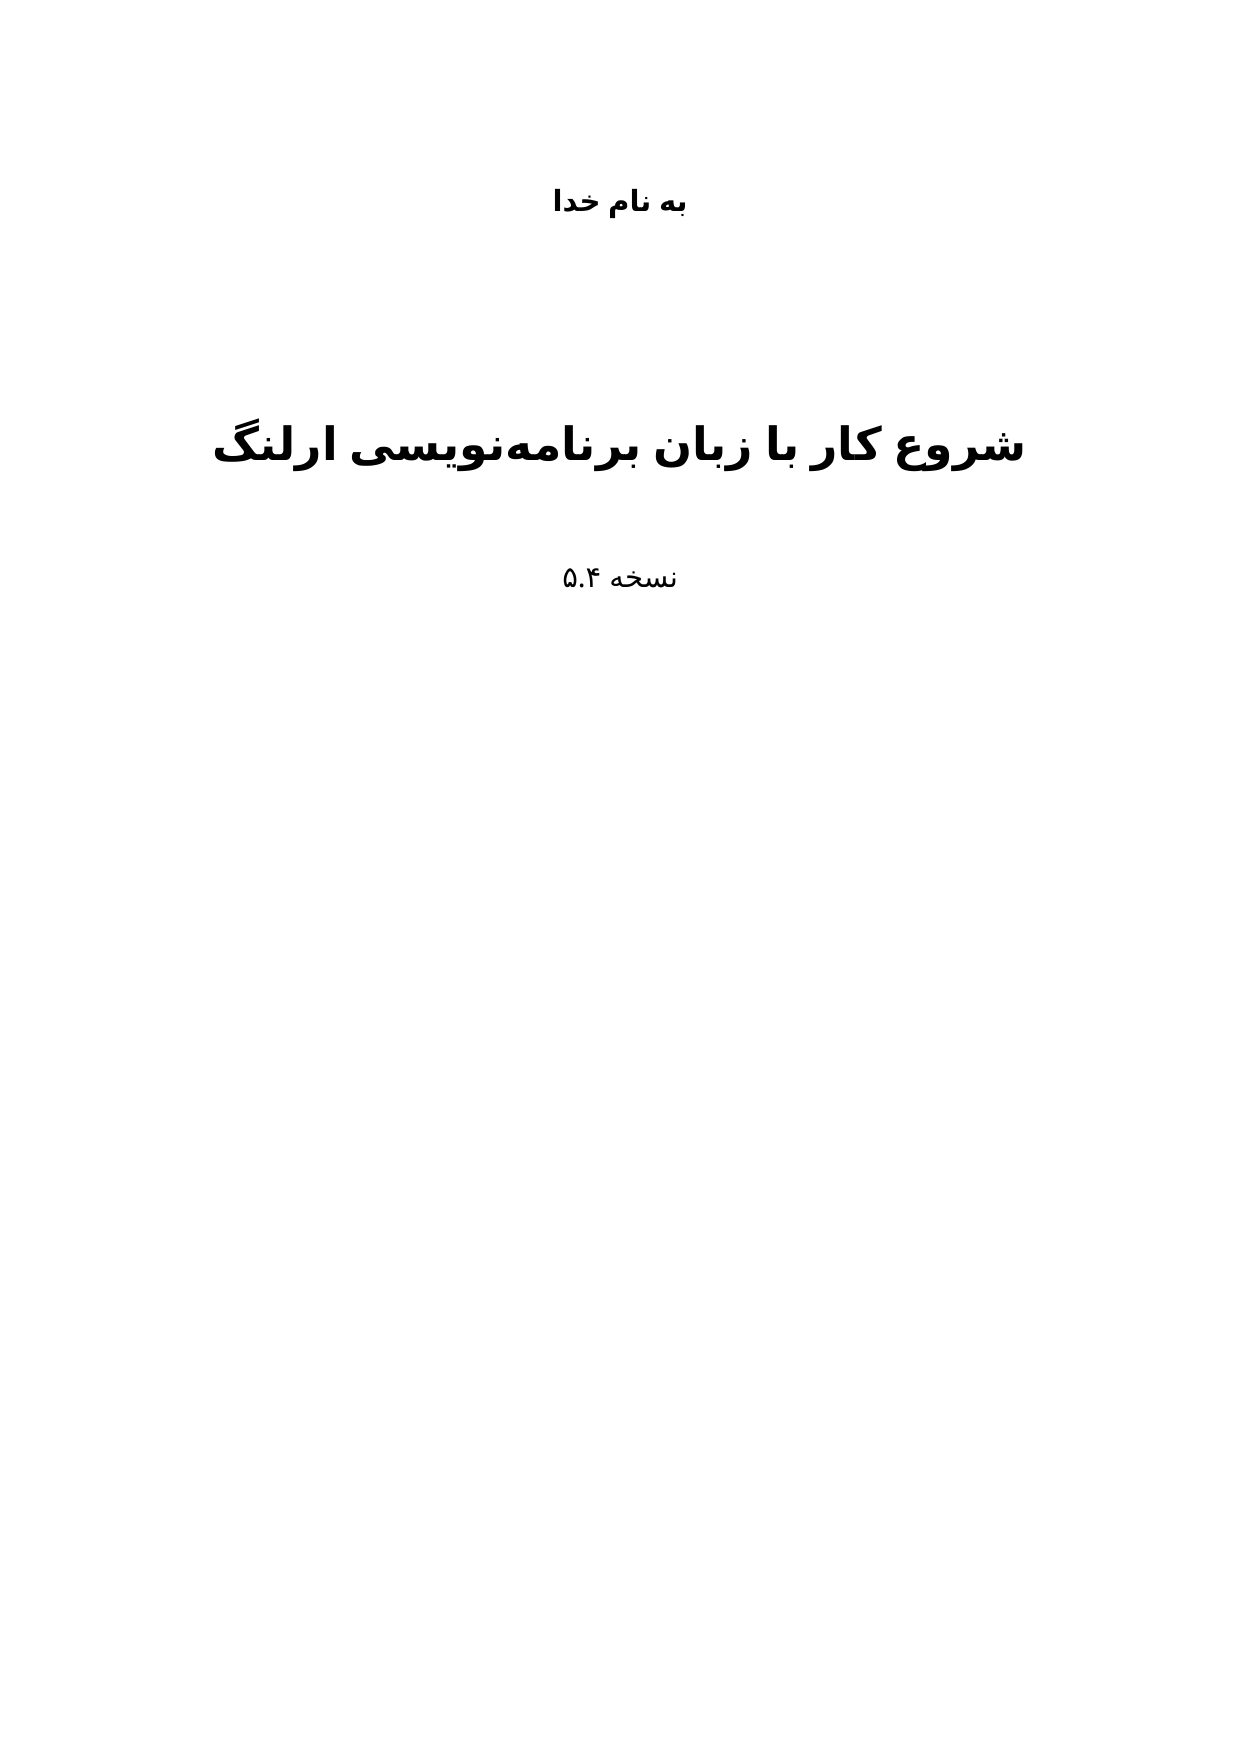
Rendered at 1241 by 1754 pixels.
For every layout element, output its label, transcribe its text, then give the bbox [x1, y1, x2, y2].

text شروع کار با زبان برنامه‌نویسی ارلنگ [118, 420, 1122, 479]
text به نام خدا [118, 185, 1122, 223]
text نسخه ۵.۴ [118, 561, 1122, 599]
